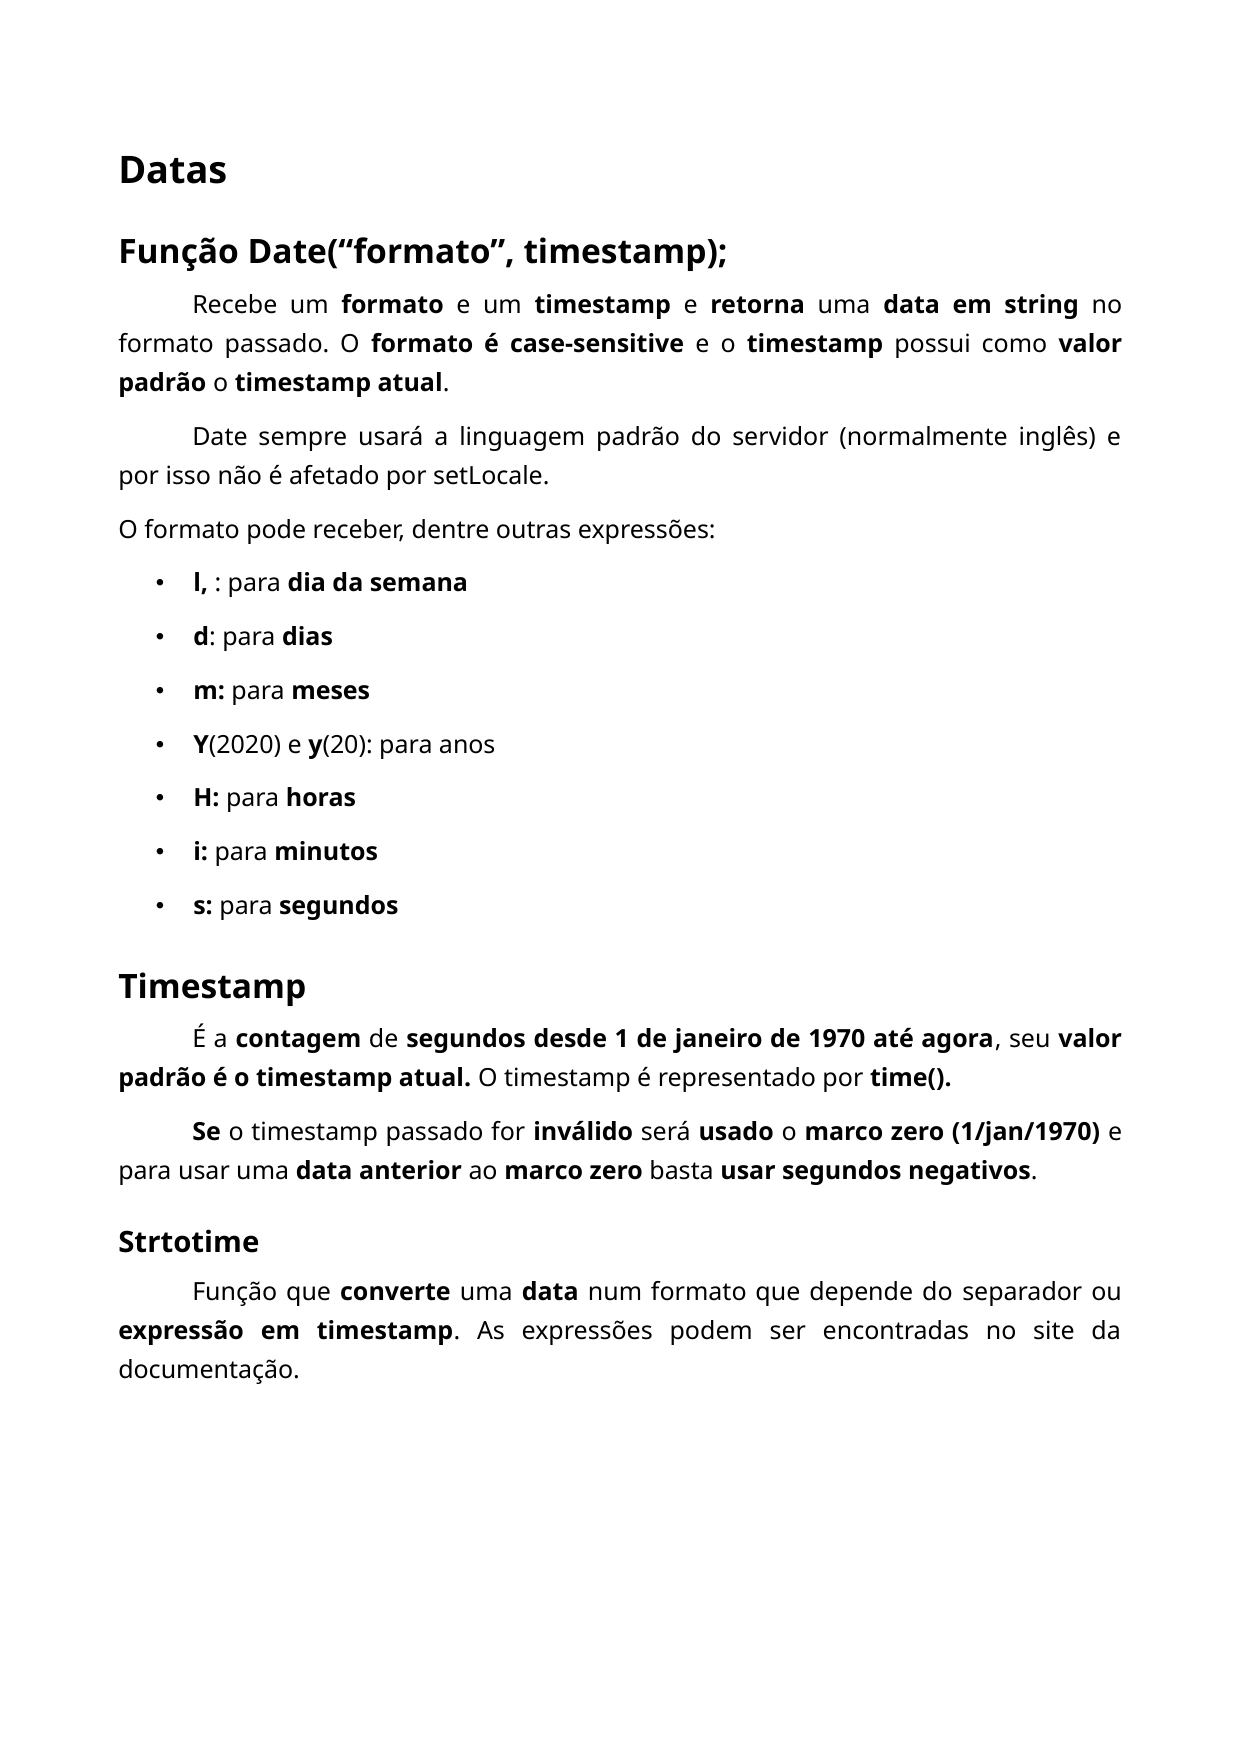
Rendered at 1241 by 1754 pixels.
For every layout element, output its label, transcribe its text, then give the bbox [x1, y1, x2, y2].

text Date sempre usará a linguagem padrão do servidor (normalmente inglês) e por isso não é afetado por setLocale. [118, 418, 1122, 492]
subtitle Função Date(“formato”, timestamp); [118, 228, 1122, 274]
text É a contagem de segundos desde 1 de janeiro de 1970 até agora, seu valor padrão é o timestamp atual. O timestamp é representado por time(). [118, 1020, 1122, 1094]
list d: para dias [156, 619, 1122, 653]
list H: para horas [156, 780, 1122, 814]
list Y(2020) e y(20): para anos [156, 726, 1122, 760]
list l, : para dia da semana [156, 565, 1122, 599]
text Se o timestamp passado for inválido será usado o marco zero (1/jan/1970) e para usar uma data anterior ao marco zero basta usar segundos negativos. [118, 1113, 1122, 1187]
list i: para minutos [156, 834, 1122, 868]
subtitle Strtotime [118, 1221, 1122, 1261]
text Função que converte uma data num formato que depende do separador ou expressão em timestamp. As expressões podem ser encontradas no site da documentação. [118, 1273, 1122, 1386]
text Recebe um formato e um timestamp e retorna uma data em string no formato passado. O formato é case-sensitive e o timestamp possui como valor padrão o timestamp atual. [118, 286, 1122, 399]
list m: para meses [156, 673, 1122, 707]
list s: para segundos [156, 888, 1122, 922]
text O formato pode receber, dentre outras expressões: [118, 511, 1122, 545]
subtitle Datas [118, 143, 1122, 195]
subtitle Timestamp [118, 962, 1122, 1008]
